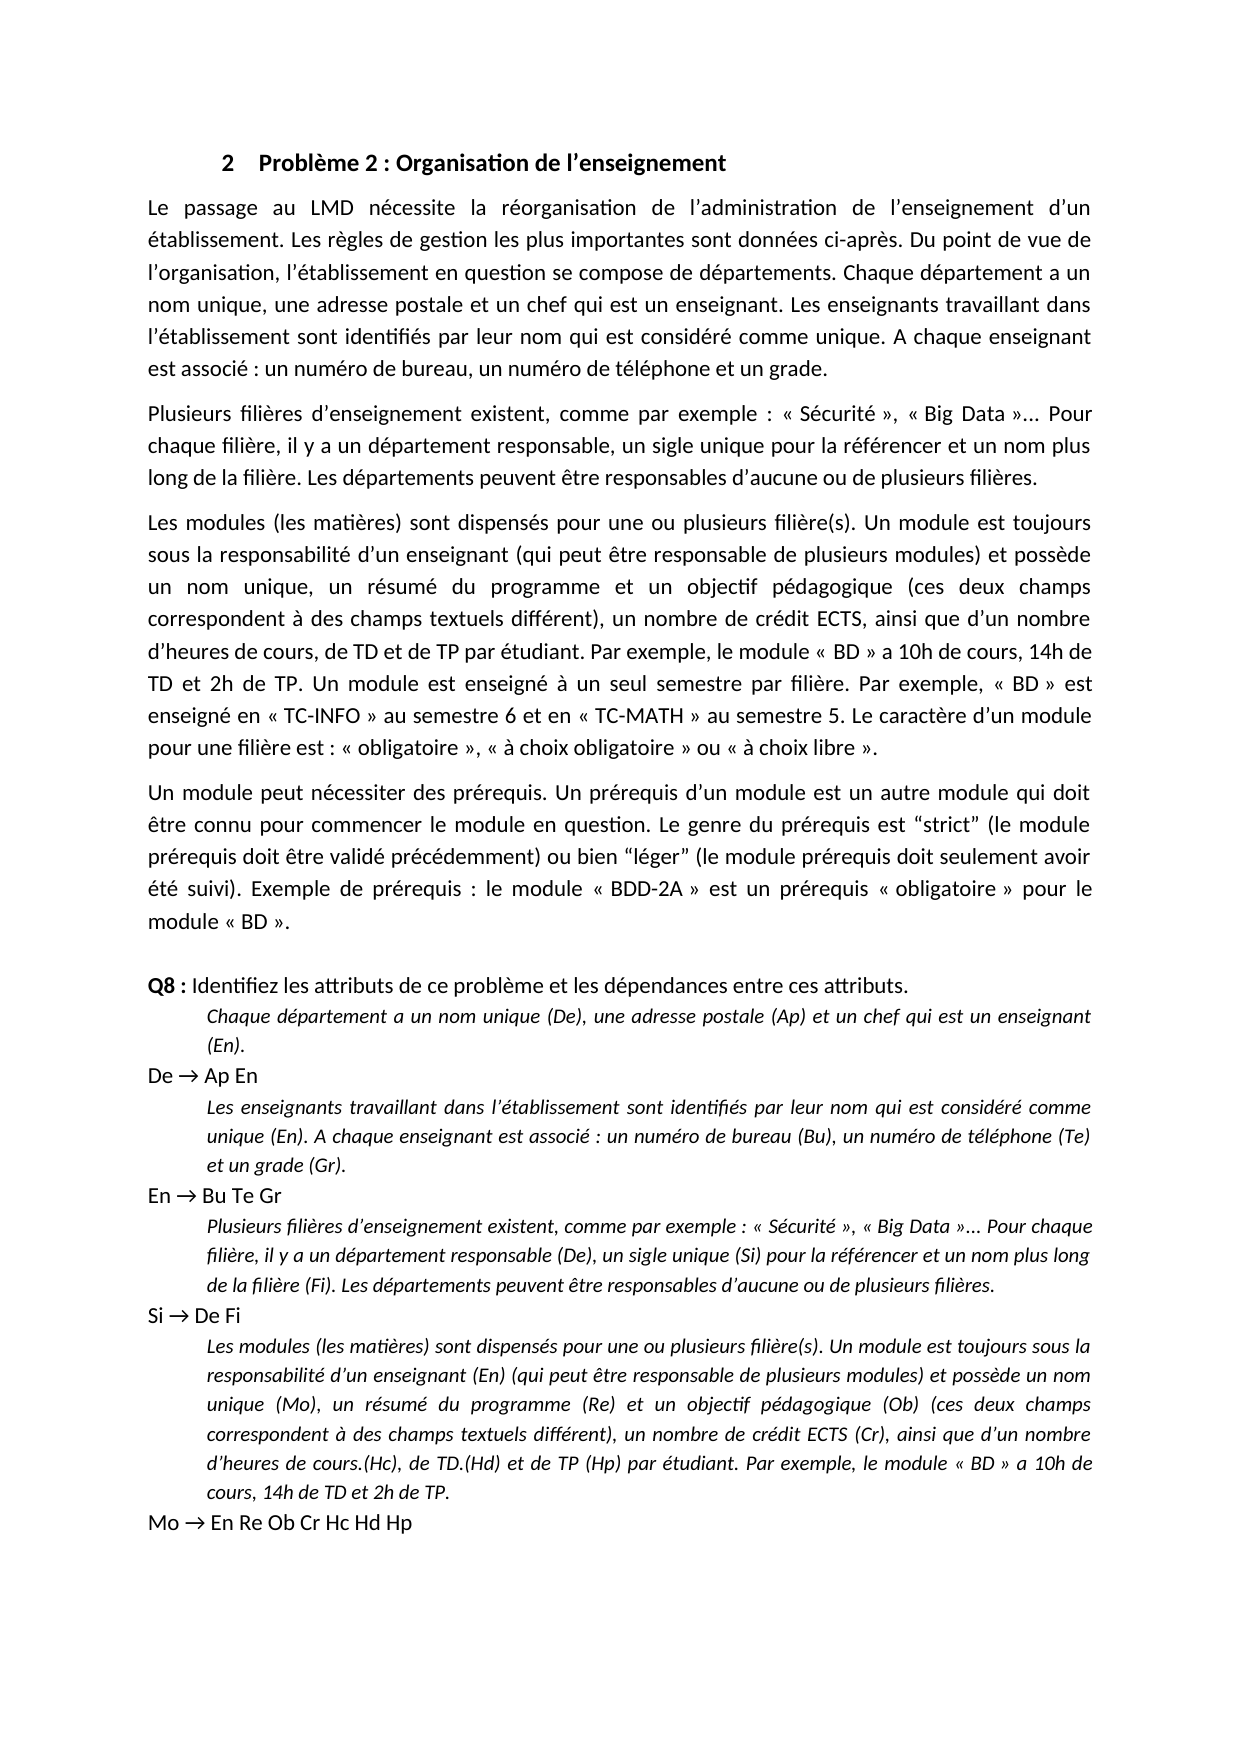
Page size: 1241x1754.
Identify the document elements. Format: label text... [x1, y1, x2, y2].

text Plusieurs filières d’enseignement existent, comme par exemple : « Sécurité », « Big Data »... Pour chaque filière, il y a un département responsable, un sigle unique pour la référencer et un nom plus long de la filière. Les départements peuvent être responsables d’aucune ou de plusieurs filières. [148, 399, 1093, 491]
text Plusieurs filières d’enseignement existent, comme par exemple : « Sécurité », « Big Data »... Pour chaque filière, il y a un département responsable (De), un sigle unique (Si) pour la référencer et un nom plus long de la filière (Fi). Les départements peuvent être responsables d’aucune ou de plusieurs filières. [207, 1213, 1093, 1297]
text Les enseignants travaillant dans l’établissement sont identifiés par leur nom qui est considéré comme unique (En). A chaque enseignant est associé : un numéro de bureau (Bu), un numéro de téléphone (Te) et un grade (Gr). [207, 1094, 1093, 1178]
text Q8 : Identifiez les attributs de ce problème et les dépendances entre ces attributs. [148, 971, 1093, 999]
text Les modules (les matières) sont dispensés pour une ou plusieurs filière(s). Un module est toujours sous la responsabilité d’un enseignant (En) (qui peut être responsable de plusieurs modules) et possède un nom unique (Mo), un résumé du programme (Re) et un objectif pédagogique (Ob) (ces deux champs correspondent à des champs textuels différent), un nombre de crédit ECTS (Cr), ainsi que d’un nombre d’heures de cours.(Hc), de TD.(Hd) et de TP (Hp) par étudiant. Par exemple, le module « BD » a 10h de cours, 14h de TD et 2h de TP. [207, 1333, 1093, 1504]
text Si → De Fi [148, 1301, 1093, 1329]
text De → Ap En [148, 1062, 1093, 1090]
text Chaque département a un nom unique (De), une adresse postale (Ap) et un chef qui est un enseignant (En). [207, 1003, 1093, 1058]
text En → Bu Te Gr [148, 1181, 1093, 1209]
subtitle Problème 2 : Organisation de l’enseignement [221, 148, 1093, 178]
text Les modules (les matières) sont dispensés pour une ou plusieurs filière(s). Un module est toujours sous la responsabilité d’un enseignant (qui peut être responsable de plusieurs modules) et possède un nom unique, un résumé du programme et un objectif pédagogique (ces deux champs correspondent à des champs textuels différent), un nombre de crédit ECTS, ainsi que d’un nombre d’heures de cours, de TD et de TP par étudiant. Par exemple, le module « BD » a 10h de cours, 14h de TD et 2h de TP. Un module est enseigné à un seul semestre par filière. Par exemple, « BD » est enseigné en « TC-INFO » au semestre 6 et en « TC-MATH » au semestre 5. Le caractère d’un module pour une filière est : « obligatoire », « à choix obligatoire » ou « à choix libre ». [148, 508, 1093, 761]
text Un module peut nécessiter des prérequis. Un prérequis d’un module est un autre module qui doit être connu pour commencer le module en question. Le genre du prérequis est “strict” (le module prérequis doit être validé précédemment) ou bien “léger” (le module prérequis doit seulement avoir été suivi). Exemple de prérequis : le module « BDD-2A » est un prérequis « obligatoire » pour le module « BD ». [148, 778, 1093, 935]
text Le passage au LMD nécessite la réorganisation de l’administration de l’enseignement d’un établissement. Les règles de gestion les plus importantes sont données ci-après. Du point de vue de l’organisation, l’établissement en question se compose de départements. Chaque département a un nom unique, une adresse postale et un chef qui est un enseignant. Les enseignants travaillant dans l’établissement sont identifiés par leur nom qui est considéré comme unique. A chaque enseignant est associé : un numéro de bureau, un numéro de téléphone et un grade. [148, 193, 1093, 382]
text Mo → En Re Ob Cr Hc Hd Hp [148, 1508, 1093, 1536]
